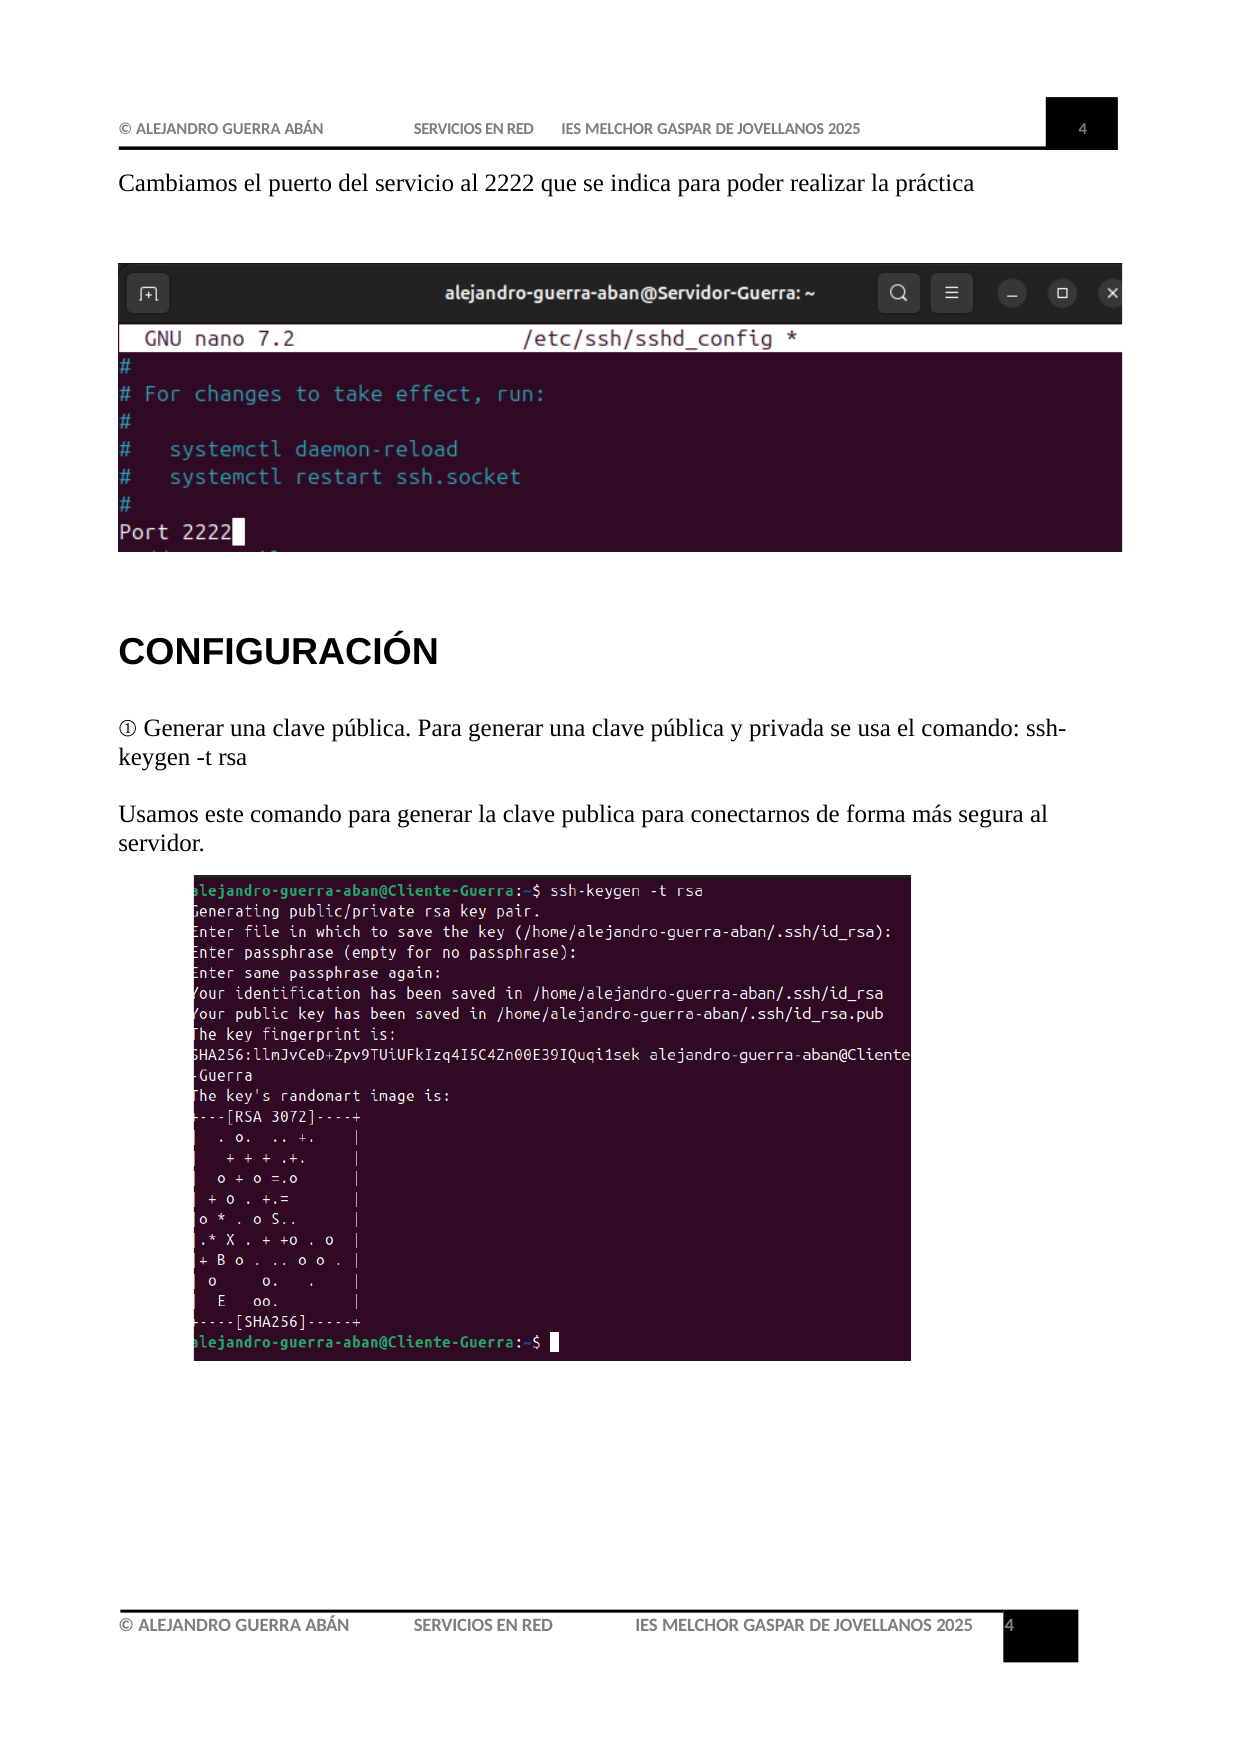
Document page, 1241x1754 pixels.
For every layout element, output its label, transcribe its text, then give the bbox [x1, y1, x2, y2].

picture [118, 263, 1123, 552]
subtitle CONFIGURACIÓN [118, 629, 1122, 672]
text ① Generar una clave pública. Para generar una clave pública y privada se usa el comando: ssh-keygen -t rsa [118, 713, 1122, 771]
text Cambiamos el puerto del servicio al 2222 que se indica para poder realizar la práctica [118, 168, 1122, 197]
picture [193, 875, 911, 1361]
text Usamos este comando para generar la clave publica para conectarnos de forma más segura al servidor. [118, 799, 1122, 857]
